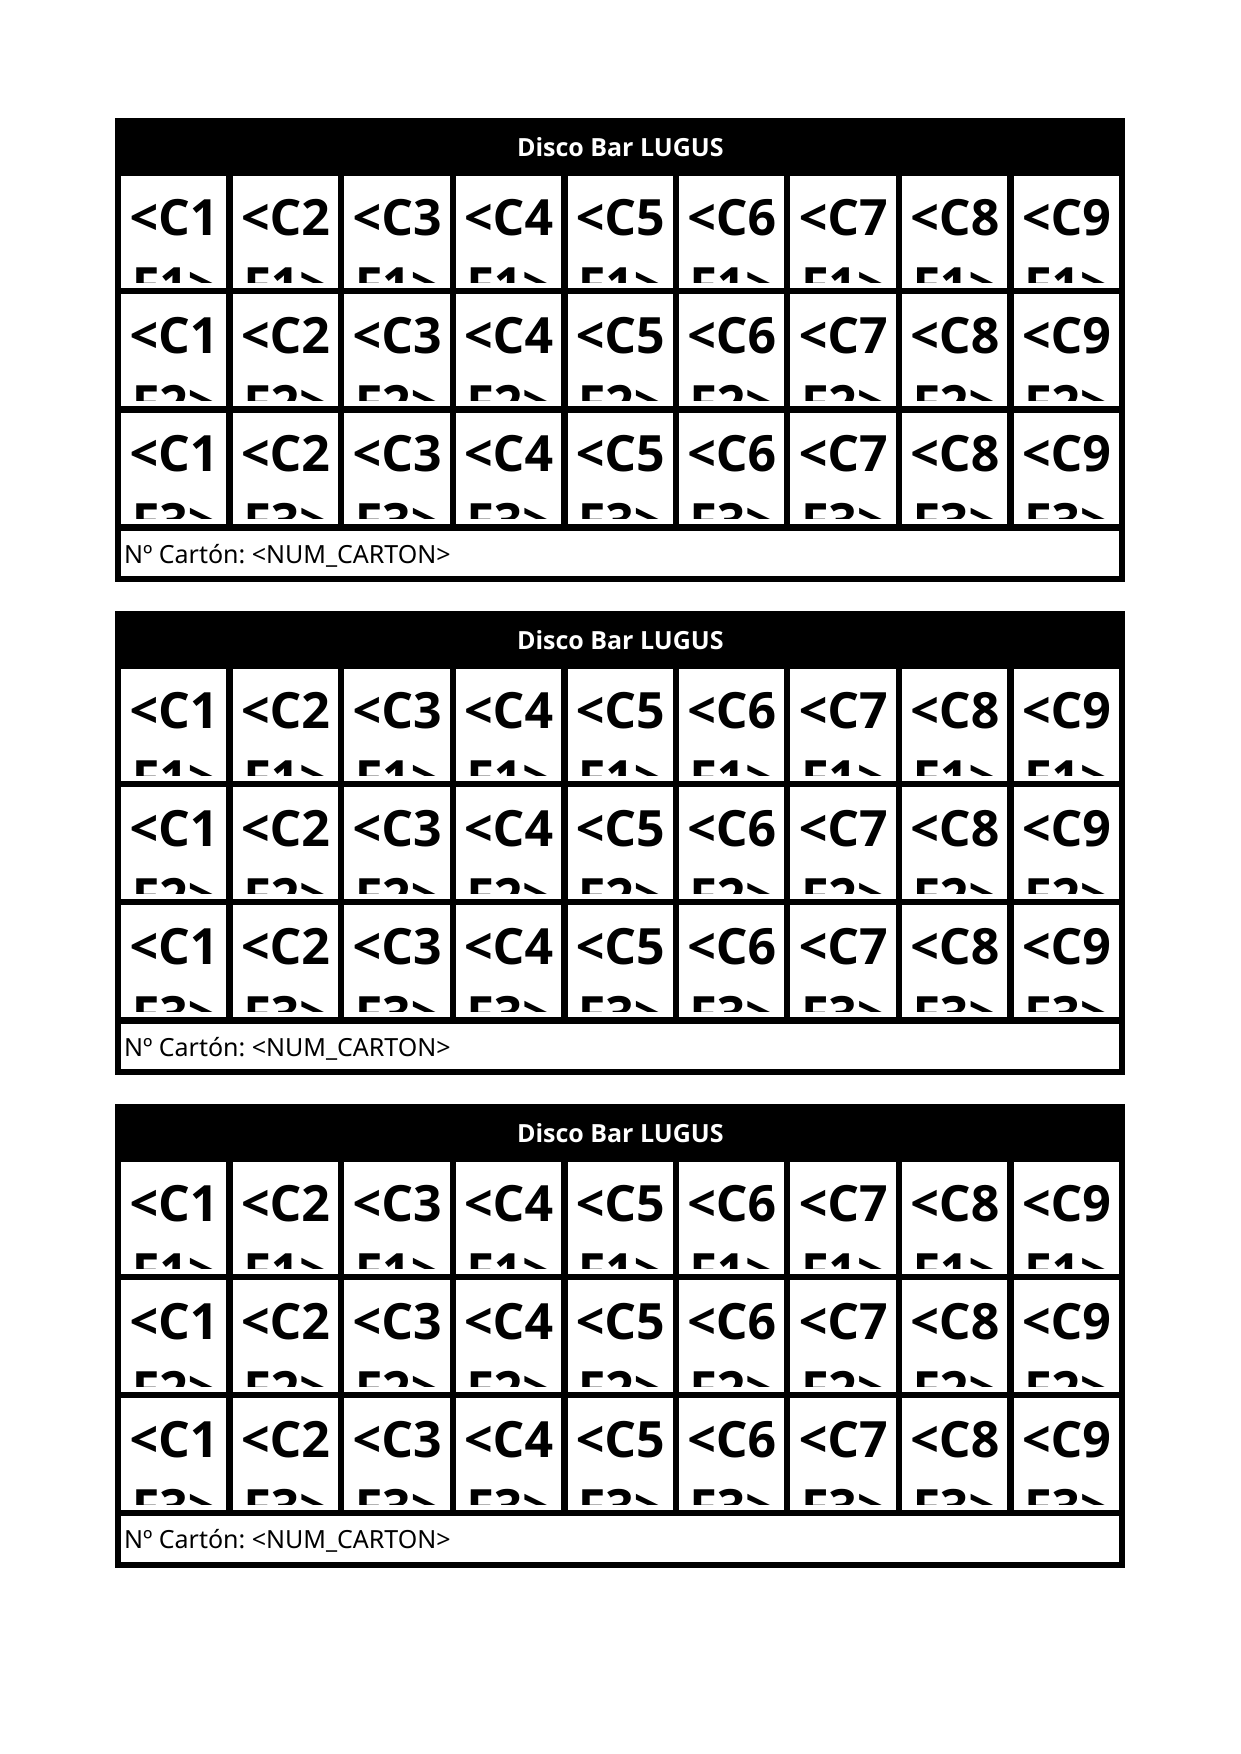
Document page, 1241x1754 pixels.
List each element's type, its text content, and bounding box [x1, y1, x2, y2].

table_cell <C9F2> [1014, 1280, 1119, 1392]
table_cell <C8F2> [902, 294, 1007, 406]
table_cell <C5F2> [568, 294, 673, 406]
table_cell <C1F1> [121, 1162, 226, 1274]
table_cell <C8F3> [902, 1398, 1007, 1510]
table_cell <C7F3> [790, 413, 896, 524]
table_cell <C6F3> [679, 905, 784, 1017]
table_cell <C6F3> [679, 413, 784, 524]
table_cell <C3F1> [344, 669, 450, 781]
table_cell <C3F3> [344, 1398, 450, 1510]
table_cell <C7F3> [790, 905, 896, 1017]
table_cell <C9F1> [1014, 669, 1119, 781]
table_cell <C9F2> [1014, 787, 1119, 899]
table_cell <C6F1> [679, 1162, 784, 1274]
table_cell <C2F3> [233, 905, 338, 1017]
table_cell <C1F2> [121, 787, 226, 899]
table_cell <C6F1> [679, 176, 784, 288]
table_cell <C7F1> [790, 1162, 896, 1274]
table_header Disco Bar LUGUS [121, 1110, 1119, 1156]
table_cell <C7F1> [790, 669, 896, 781]
table_cell <C4F2> [456, 1280, 561, 1392]
table_cell <C7F2> [790, 787, 896, 899]
table_cell <C5F1> [568, 176, 673, 288]
table_cell <C9F1> [1014, 176, 1119, 288]
table_cell <C8F3> [902, 905, 1007, 1017]
table_cell <C2F1> [233, 176, 338, 288]
table_cell <C3F1> [344, 176, 450, 288]
table_cell <C4F2> [456, 787, 561, 899]
table_cell <C2F2> [233, 787, 338, 899]
table_cell <C4F3> [456, 413, 561, 524]
table_cell <C4F3> [456, 1398, 561, 1510]
table_cell <C3F3> [344, 905, 450, 1017]
table_cell <C9F1> [1014, 1162, 1119, 1274]
table_cell <C5F3> [568, 905, 673, 1017]
table_cell <C3F1> [344, 1162, 450, 1274]
table_cell <C9F3> [1014, 413, 1119, 524]
table_cell <C4F2> [456, 294, 561, 406]
table_cell <C1F3> [121, 905, 226, 1017]
table_cell <C6F2> [679, 787, 784, 899]
table_cell <C5F2> [568, 787, 673, 899]
table_header Disco Bar LUGUS [121, 124, 1119, 170]
table_cell Nº Cartón: <NUM_CARTON> [121, 1516, 1119, 1562]
table_cell <C3F3> [344, 413, 450, 524]
table_cell <C5F3> [568, 413, 673, 524]
table_cell <C1F3> [121, 1398, 226, 1510]
table_cell <C5F3> [568, 1398, 673, 1510]
table_cell <C8F3> [902, 413, 1007, 524]
table_cell <C2F2> [233, 294, 338, 406]
table_cell <C7F2> [790, 294, 896, 406]
table_cell <C3F2> [344, 294, 450, 406]
table_cell <C2F3> [233, 1398, 338, 1510]
table_cell <C9F3> [1014, 1398, 1119, 1510]
table_header Disco Bar LUGUS [121, 617, 1119, 663]
table_cell <C8F1> [902, 669, 1007, 781]
table_cell Nº Cartón: <NUM_CARTON> [121, 1024, 1119, 1069]
table_cell <C4F3> [456, 905, 561, 1017]
table_cell <C5F1> [568, 1162, 673, 1274]
table_cell <C9F3> [1014, 905, 1119, 1017]
table_cell <C2F1> [233, 1162, 338, 1274]
table_cell <C2F3> [233, 413, 338, 524]
table_cell <C2F1> [233, 669, 338, 781]
table_cell <C4F1> [456, 1162, 561, 1274]
table_cell <C3F2> [344, 787, 450, 899]
table_cell <C9F2> [1014, 294, 1119, 406]
table_cell <C8F1> [902, 176, 1007, 288]
table_cell <C7F1> [790, 176, 896, 288]
table_cell <C4F1> [456, 669, 561, 781]
table_cell Nº Cartón: <NUM_CARTON> [121, 531, 1119, 576]
table_cell <C7F2> [790, 1280, 896, 1392]
table_cell <C5F1> [568, 669, 673, 781]
table_cell <C8F1> [902, 1162, 1007, 1274]
table_cell <C6F1> [679, 669, 784, 781]
table_cell <C1F3> [121, 413, 226, 524]
table_cell <C8F2> [902, 1280, 1007, 1392]
table_cell <C6F3> [679, 1398, 784, 1510]
table_cell <C5F2> [568, 1280, 673, 1392]
table_cell <C1F1> [121, 669, 226, 781]
table_cell <C4F1> [456, 176, 561, 288]
table_cell <C6F2> [679, 1280, 784, 1392]
table_cell <C1F2> [121, 294, 226, 406]
table_cell <C2F2> [233, 1280, 338, 1392]
table_cell <C1F2> [121, 1280, 226, 1392]
table_cell <C8F2> [902, 787, 1007, 899]
table_cell <C3F2> [344, 1280, 450, 1392]
table_cell <C7F3> [790, 1398, 896, 1510]
table_cell <C1F1> [121, 176, 226, 288]
table_cell <C6F2> [679, 294, 784, 406]
